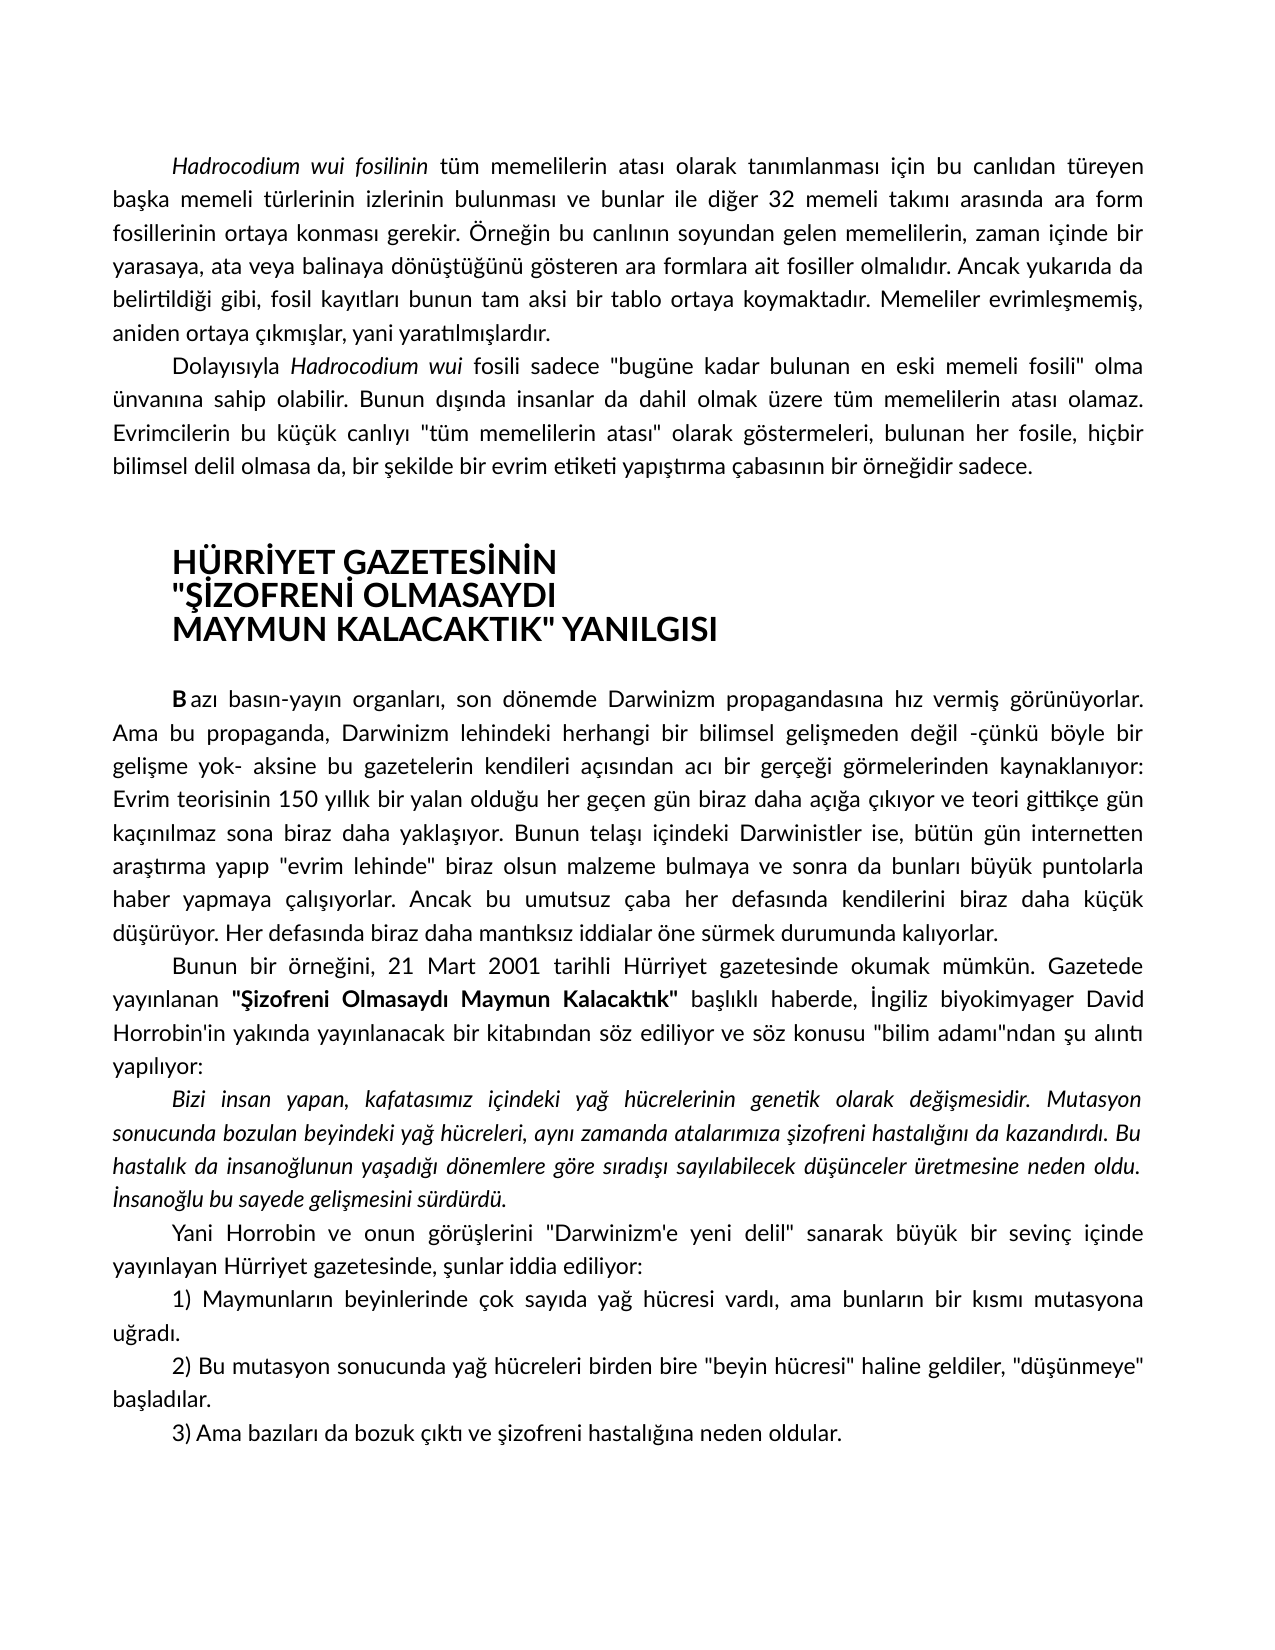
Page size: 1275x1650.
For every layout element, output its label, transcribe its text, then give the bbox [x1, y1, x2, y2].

text Yani Horrobin ve onun görüşlerini "Darwinizm'e yeni delil" sanarak büyük bir sevinç içinde yayınlayan Hürriyet gazetesinde, şunlar iddia ediliyor: [112, 1214, 1145, 1281]
text HÜRRİYET GAZETESİNİN [112, 548, 1145, 581]
text Dolayısıyla Hadrocodium wui fosili sadece "bugüne kadar bulunan en eski memeli fosili" olma ünvanına sahip olabilir. Bunun dışında insanlar da dahil olmak üzere tüm memelilerin atası olamaz. Evrimcilerin bu küçük canlıyı "tüm memelilerin atası" olarak göstermeleri, bulunan her fosile, hiçbir bilimsel delil olmasa da, bir şekilde bir evrim etiketi yapıştırma çabasının bir örneğidir sadece. [112, 348, 1145, 481]
text MAYMUN KALACAKTIK" YANILGISI [112, 614, 1145, 648]
text Bunun bir örneğini, 21 Mart 2001 tarihli Hürriyet gazetesinde okumak mümkün. Gazetede yayınlanan "Şizofreni Olmasaydı Maymun Kalacaktık" başlıklı haberde, İngiliz biyokimyager David Horrobin'in yakında yayınlanacak bir kitabından söz ediliyor ve söz konusu "bilim adamı"ndan şu alıntı yapılıyor: [112, 948, 1145, 1081]
text "ŞİZOFRENİ OLMASAYDI [112, 581, 1145, 614]
text 3) Ama bazıları da bozuk çıktı ve şizofreni hastalığına neden oldular. [112, 1414, 1145, 1448]
text Bizi insan yapan, kafatasımız içindeki yağ hücrelerinin genetik olarak değişmesidir. Mutasyon sonucunda bozulan beyindeki yağ hücreleri, aynı zamanda atalarımıza şizofreni hastalığını da kazandırdı. Bu hastalık da insanoğlunun yaşadığı dönemlere göre sıradışı sayılabilecek düşünceler üretmesine neden oldu. İnsanoğlu bu sayede gelişmesini sürdürdü. [112, 1081, 1145, 1214]
text 1) Maymunların beyinlerinde çok sayıda yağ hücresi vardı, ama bunların bir kısmı mutasyona uğradı. [112, 1281, 1145, 1348]
text Bazı basın-yayın organları, son dönemde Darwinizm propagandasına hız vermiş görünüyorlar. Ama bu propaganda, Darwinizm lehindeki herhangi bir bilimsel gelişmeden değil -çünkü böyle bir gelişme yok- aksine bu gazetelerin kendileri açısından acı bir gerçeği görmelerinden kaynaklanıyor: Evrim teorisinin 150 yıllık bir yalan olduğu her geçen gün biraz daha açığa çıkıyor ve teori gittikçe gün kaçınılmaz sona biraz daha yaklaşıyor. Bunun telaşı içindeki Darwinistler ise, bütün gün internetten araştırma yapıp "evrim lehinde" biraz olsun malzeme bulmaya ve sonra da bunları büyük puntolarla haber yapmaya çalışıyorlar. Ancak bu umutsuz çaba her defasında kendilerini biraz daha küçük düşürüyor. Her defasında biraz daha mantıksız iddialar öne sürmek durumunda kalıyorlar. [112, 681, 1145, 948]
text 2) Bu mutasyon sonucunda yağ hücreleri birden bire "beyin hücresi" haline geldiler, "düşünmeye" başladılar. [112, 1348, 1145, 1414]
text Hadrocodium wui fosilinin tüm memelilerin atası olarak tanımlanması için bu canlıdan türeyen başka memeli türlerinin izlerinin bulunması ve bunlar ile diğer 32 memeli takımı arasında ara form fosillerinin ortaya konması gerekir. Örneğin bu canlının soyundan gelen memelilerin, zaman içinde bir yarasaya, ata veya balinaya dönüştüğünü gösteren ara formlara ait fosiller olmalıdır. Ancak yukarıda da belirtildiği gibi, fosil kayıtları bunun tam aksi bir tablo ortaya koymaktadır. Memeliler evrimleşmemiş, aniden ortaya çıkmışlar, yani yaratılmışlardır. [112, 148, 1145, 348]
